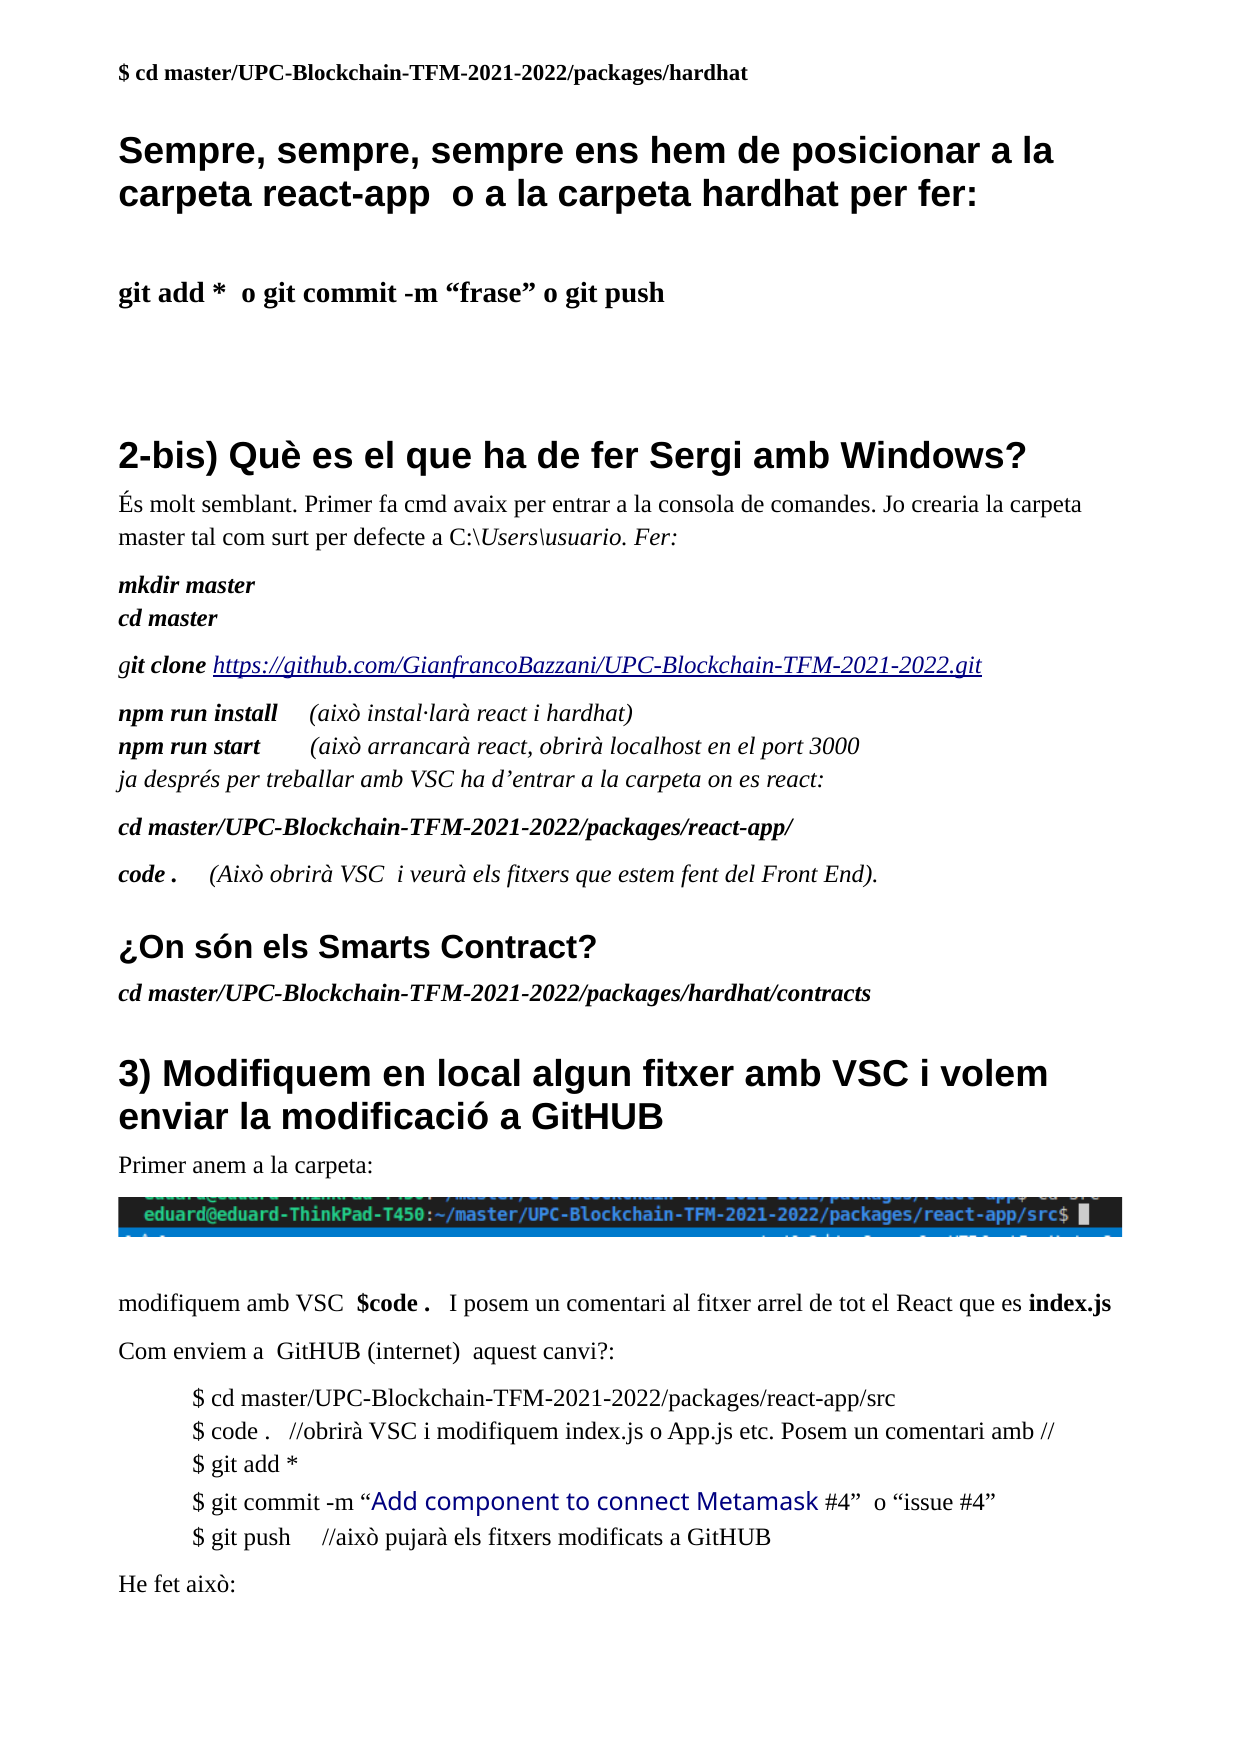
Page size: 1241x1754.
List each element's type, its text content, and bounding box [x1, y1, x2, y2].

subtitle ¿On són els Smarts Contract? [118, 928, 1122, 966]
text Primer anem a la carpeta: [118, 1150, 1122, 1179]
text git add * o git commit -m “frase” o git push [118, 275, 1122, 308]
text modifiquem amb VSC $code . I posem un comentari al fitxer arrel de tot el React que es index.js [118, 1288, 1122, 1317]
text mkdir master cd master [118, 570, 1122, 631]
text Com enviem a GitHUB (internet) aquest canvi?: [118, 1336, 1122, 1364]
text npm run install (això instal·larà react i hardhat) npm run start (això arrancarà react, obrirà localhost en el port 3000 ja després per treballar amb VSC ha d’entrar a la carpeta on es react: [118, 698, 1122, 793]
text $ cd master/UPC-Blockchain-TFM-2021-2022/packages/hardhat [118, 58, 1122, 85]
text code . (Això obrirà VSC i veurà els fitxers que estem fent del Front End). [118, 859, 1122, 888]
subtitle 2-bis) Què es el que ha de fer Sergi amb Windows? [118, 433, 1122, 477]
text He fet això: [118, 1569, 1122, 1598]
text És molt semblant. Primer fa cmd avaix per entrar a la consola de comandes. Jo crearia la carpeta master tal com surt per defecte a C:\Users\usuario. Fer: [118, 489, 1122, 551]
text cd master/UPC-Blockchain-TFM-2021-2022/packages/react-app/ [118, 812, 1122, 840]
subtitle Sempre, sempre, sempre ens hem de posicionar a la carpeta react-app o a la carpeta hardhat per fer: [118, 128, 1122, 214]
text cd master/UPC-Blockchain-TFM-2021-2022/packages/hardhat/contracts [118, 978, 1122, 1007]
text $ cd master/UPC-Blockchain-TFM-2021-2022/packages/react-app/src $ code . //obrirà VSC i modifiquem index.js o App.js etc. Posem un comentari amb // $ git add * $ git commit -m “Add component to connect Metamask #4” o “issue #4” $ git push //això pujarà els fitxers modificats a GitHUB [118, 1383, 1122, 1550]
subtitle 3) Modifiquem en local algun fitxer amb VSC i volem enviar la modificació a GitHUB [118, 1051, 1122, 1137]
picture [118, 1197, 1123, 1237]
text git clone https://github.com/GianfrancoBazzani/UPC-Blockchain-TFM-2021-2022.git [118, 650, 1122, 679]
